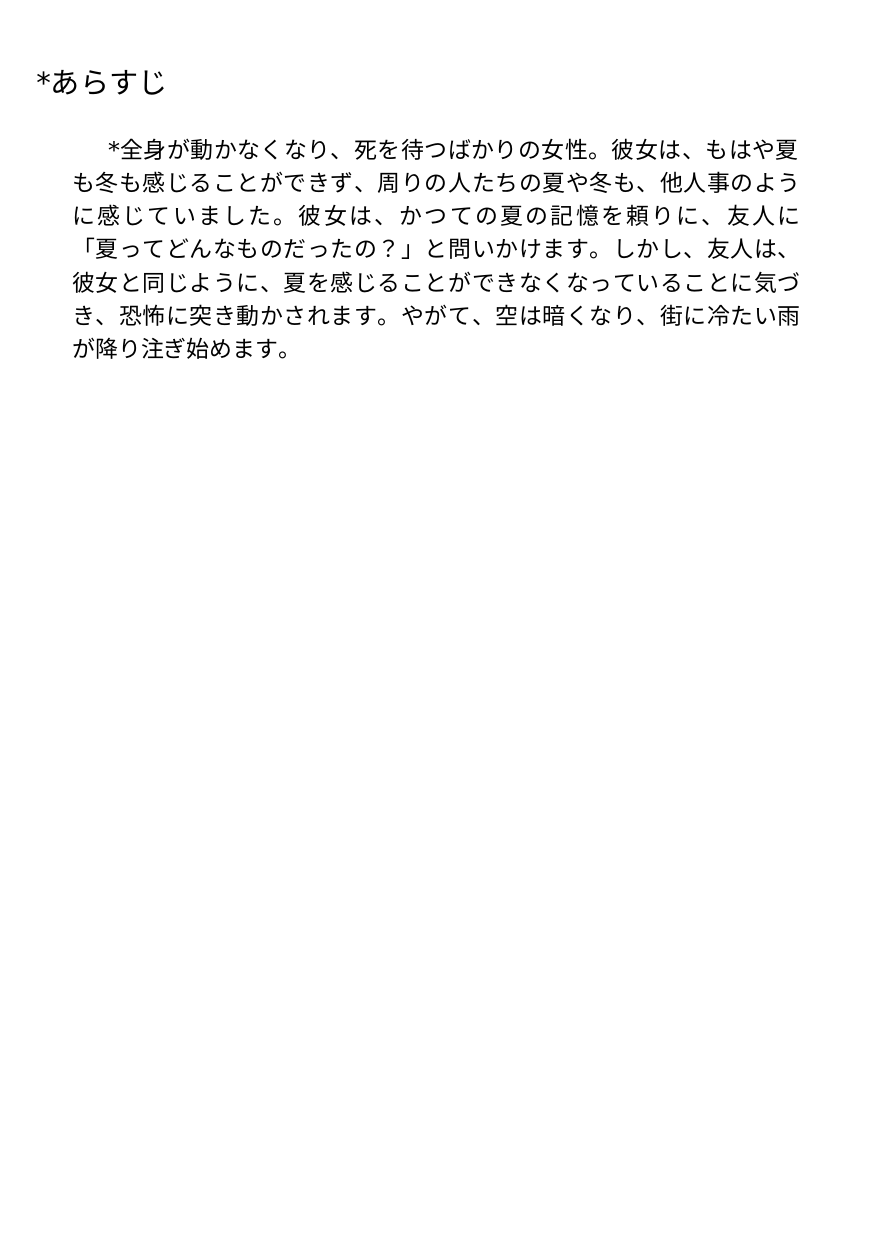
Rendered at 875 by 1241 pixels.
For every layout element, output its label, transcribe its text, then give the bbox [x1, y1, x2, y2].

text *全身が動かなくなり、死を待つばかりの女性。彼女は、もはや夏も冬も感じることができず、周りの人たちの夏や冬も、他人事のように感じていました。彼女は、かつての夏の記憶を頼りに、友人に「夏ってどんなものだったの？」と問いかけます。しかし、友人は、彼女と同じように、夏を感じることができなくなっていることに気づき、恐怖に突き動かされます。やがて、空は暗くなり、街に冷たい雨が降り注ぎ始めます。 [72, 132, 802, 364]
subtitle *あらすじ [36, 60, 838, 102]
